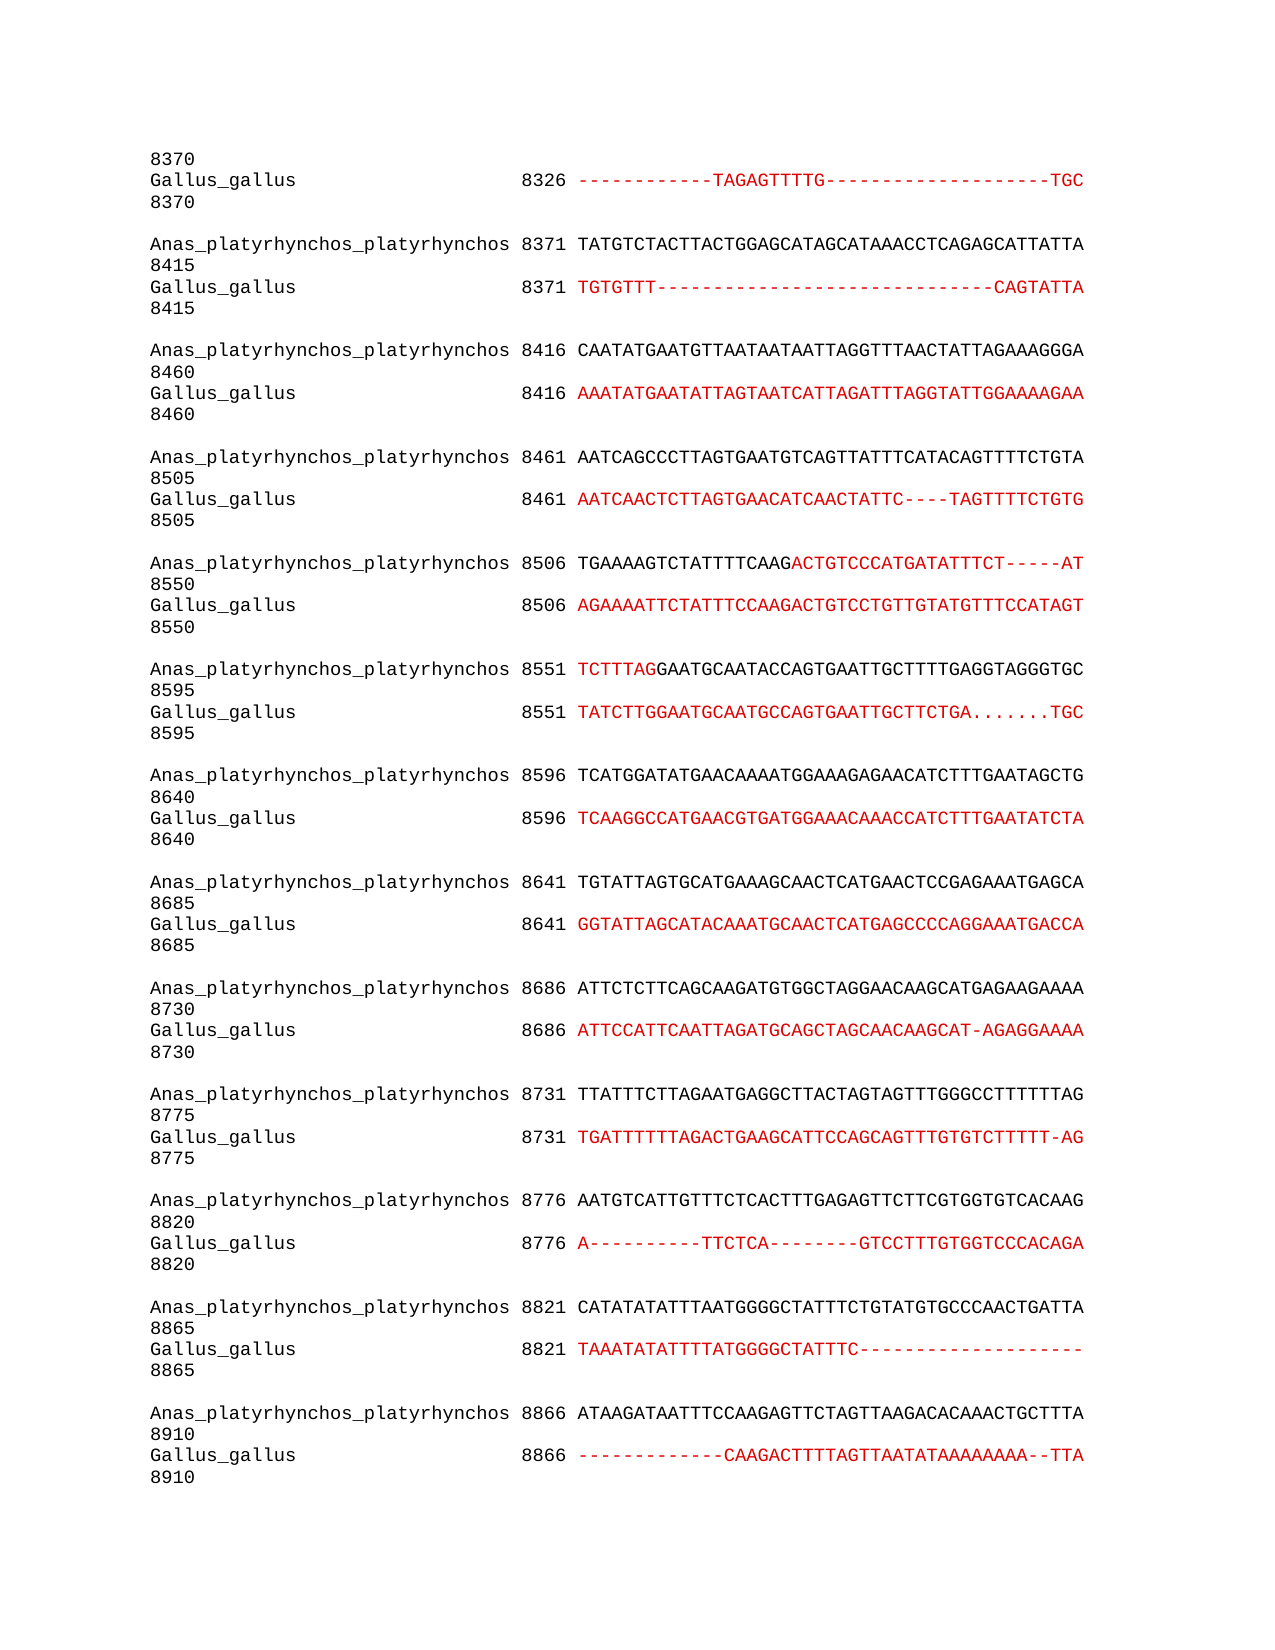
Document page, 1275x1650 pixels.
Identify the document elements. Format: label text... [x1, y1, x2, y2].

text Gallus_gallus 8326 ‑‑‑‑‑‑‑‑‑‑‑‑TAGAGTTTTG‑‑‑‑‑‑‑‑‑‑‑‑‑‑‑‑‑‑‑‑TGC 8370 [150, 171, 1125, 214]
text Gallus_gallus 8371 TGTGTTT‑‑‑‑‑‑‑‑‑‑‑‑‑‑‑‑‑‑‑‑‑‑‑‑‑‑‑‑‑‑CAGTATTA 8415 [150, 277, 1125, 320]
text Anas_platyrhynchos_platyrhynchos 8821 CATATATATTTAATGGGGCTATTTCTGTATGTGCCCAACTGATTA 8865 [150, 1297, 1125, 1340]
text Anas_platyrhynchos_platyrhynchos 8866 ATAAGATAATTTCCAAGAGTTCTAGTTAAGACACAAACTGCTTTA 8910 [150, 1404, 1125, 1446]
text Gallus_gallus 8461 AATCAACTCTTAGTGAACATCAACTATTC‑‑‑‑TAGTTTTCTGTG 8505 [150, 490, 1125, 532]
text Gallus_gallus 8776 A‑‑‑‑‑‑‑‑‑‑TTCTCA‑‑‑‑‑‑‑‑GTCCTTTGTGGTCCCACAGA 8820 [150, 1234, 1125, 1276]
text Gallus_gallus 8416 AAATATGAATATTAGTAATCATTAGATTTAGGTATTGGAAAAGAA 8460 [150, 384, 1125, 426]
text Gallus_gallus 8821 TAAATATATTTTATGGGGCTATTTC‑‑‑‑‑‑‑‑‑‑‑‑‑‑‑‑‑‑‑‑ 8865 [150, 1340, 1125, 1382]
text Anas_platyrhynchos_platyrhynchos 8731 TTATTTCTTAGAATGAGGCTTACTAGTAGTTTGGGCCTTTTTTAG 8775 [150, 1085, 1125, 1127]
text 8370 [150, 150, 1125, 171]
text Anas_platyrhynchos_platyrhynchos 8506 TGAAAAGTCTATTTTCAAGACTGTCCCATGATATTTCT‑‑‑‑‑AT 8550 [150, 554, 1125, 596]
text Gallus_gallus 8641 GGTATTAGCATACAAATGCAACTCATGAGCCCCAGGAAATGACCA 8685 [150, 915, 1125, 957]
text Gallus_gallus 8596 TCAAGGCCATGAACGTGATGGAAACAAACCATCTTTGAATATCTA 8640 [150, 809, 1125, 851]
text Gallus_gallus 8731 TGATTTTTTAGACTGAAGCATTCCAGCAGTTTGTGTCTTTTT‑AG 8775 [150, 1127, 1125, 1170]
text Anas_platyrhynchos_platyrhynchos 8371 TATGTCTACTTACTGGAGCATAGCATAAACCTCAGAGCATTATTA 8415 [150, 235, 1125, 277]
text Anas_platyrhynchos_platyrhynchos 8596 TCATGGATATGAACAAAATGGAAAGAGAACATCTTTGAATAGCTG 8640 [150, 766, 1125, 809]
text Anas_platyrhynchos_platyrhynchos 8416 CAATATGAATGTTAATAATAATTAGGTTTAACTATTAGAAAGGGA 8460 [150, 341, 1125, 384]
text Anas_platyrhynchos_platyrhynchos 8461 AATCAGCCCTTAGTGAATGTCAGTTATTTCATACAGTTTTCTGTA 8505 [150, 447, 1125, 490]
text Gallus_gallus 8686 ATTCCATTCAATTAGATGCAGCTAGCAACAAGCAT‑AGAGGAAAA 8730 [150, 1021, 1125, 1064]
text Anas_platyrhynchos_platyrhynchos 8776 AATGTCATTGTTTCTCACTTTGAGAGTTCTTCGTGGTGTCACAAG 8820 [150, 1191, 1125, 1234]
text Anas_platyrhynchos_platyrhynchos 8686 ATTCTCTTCAGCAAGATGTGGCTAGGAACAAGCATGAGAAGAAAA 8730 [150, 979, 1125, 1021]
text Gallus_gallus 8506 AGAAAATTCTATTTCCAAGACTGTCCTGTTGTATGTTTCCATAGT 8550 [150, 596, 1125, 639]
text Gallus_gallus 8551 TATCTTGGAATGCAATGCCAGTGAATTGCTTCTGA.......TGC 8595 [150, 702, 1125, 745]
text Anas_platyrhynchos_platyrhynchos 8641 TGTATTAGTGCATGAAAGCAACTCATGAACTCCGAGAAATGAGCA 8685 [150, 872, 1125, 915]
text Anas_platyrhynchos_platyrhynchos 8551 TCTTTAGGAATGCAATACCAGTGAATTGCTTTTGAGGTAGGGTGC 8595 [150, 660, 1125, 702]
text Gallus_gallus 8866 ‑‑‑‑‑‑‑‑‑‑‑‑‑CAAGACTTTTAGTTAATATAAAAAAAA‑‑TTA 8910 [150, 1446, 1125, 1489]
